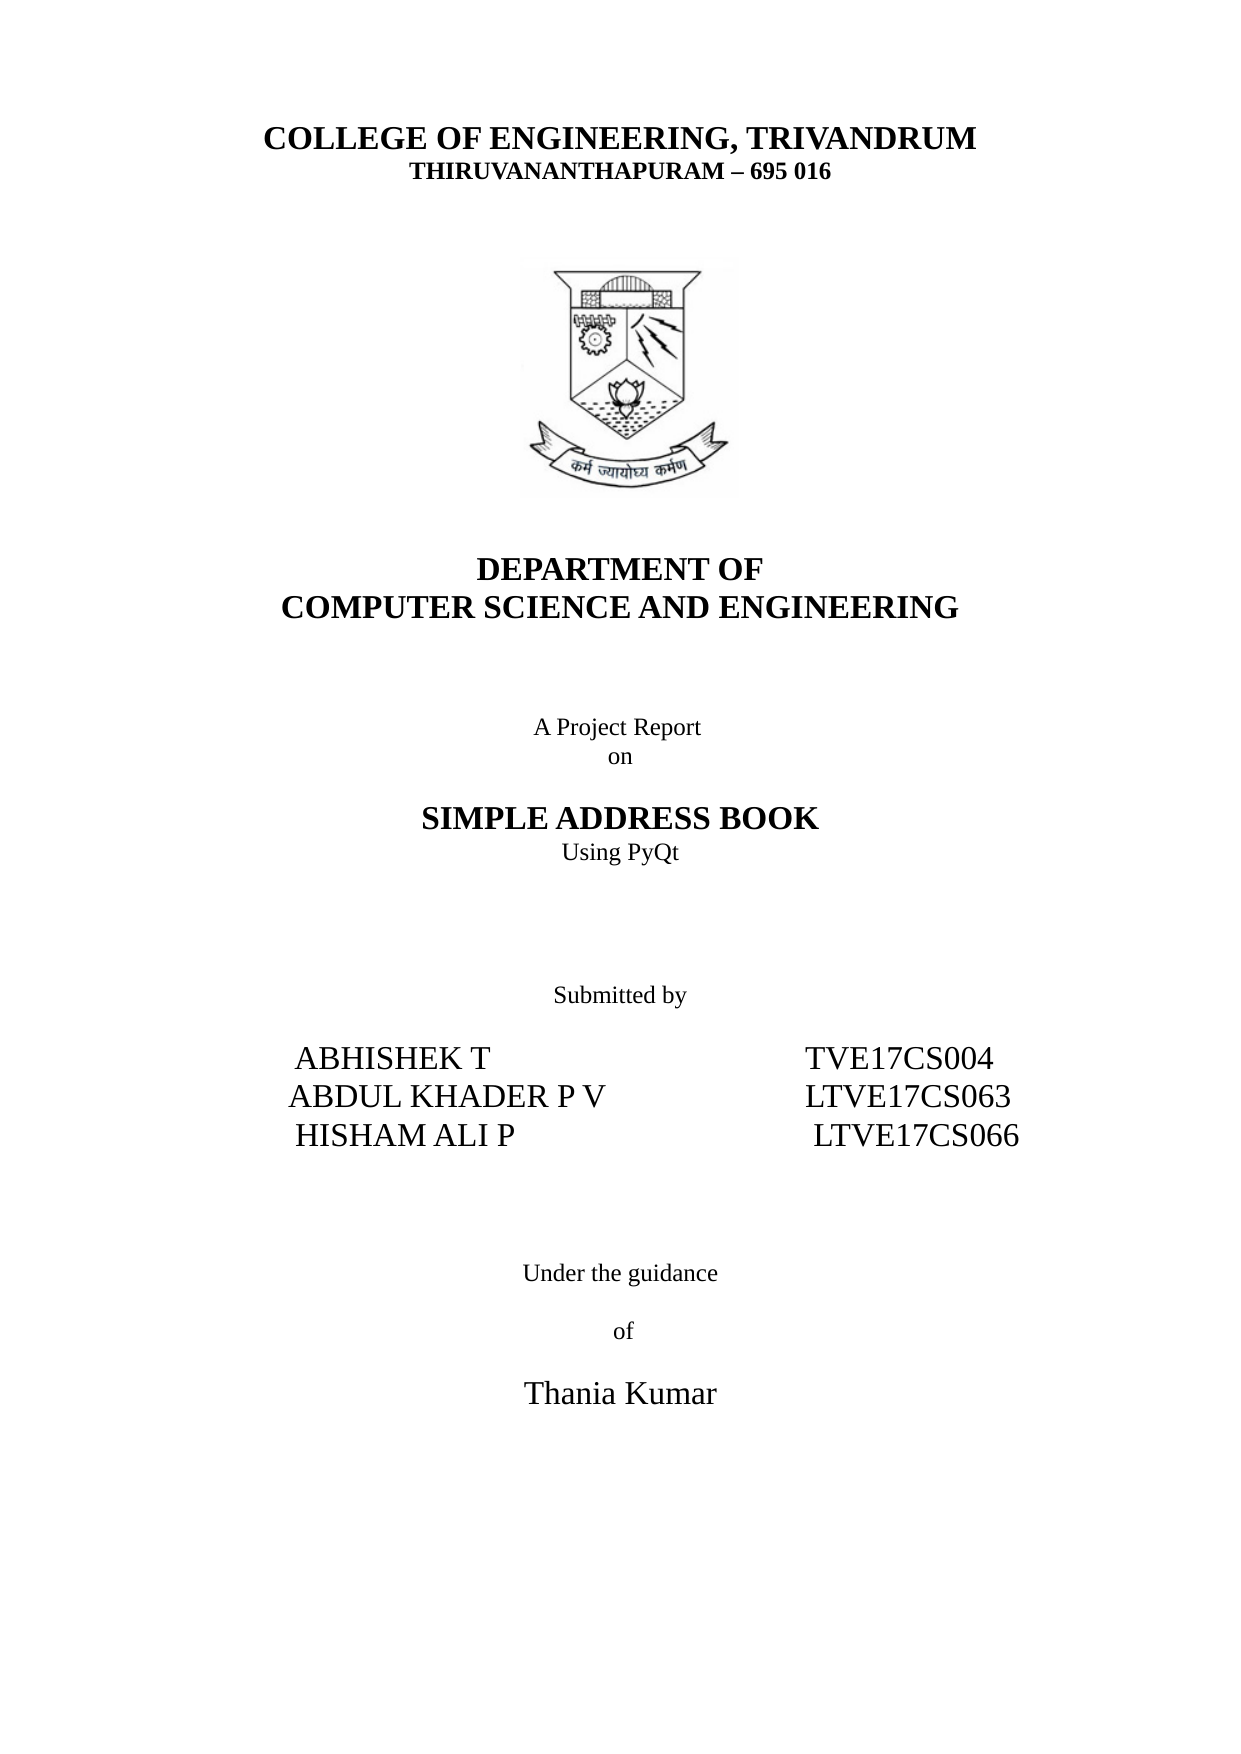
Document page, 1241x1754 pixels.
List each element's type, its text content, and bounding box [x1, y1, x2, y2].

text of [118, 1316, 1122, 1345]
text Submitted by [118, 981, 1122, 1009]
text HISHAM ALI P LTVE17CS066 [118, 1115, 1122, 1153]
text SIMPLE ADDRESS BOOK [118, 798, 1122, 837]
picture [520, 257, 740, 498]
text THIRUVANANTHAPURAM – 695 016 [118, 156, 1122, 185]
text Using PyQt [118, 837, 1122, 866]
text Under the guidance [118, 1258, 1122, 1287]
text COLLEGE OF ENGINEERING, TRIVANDRUM [118, 118, 1122, 156]
text on [118, 741, 1122, 770]
text ABHISHEK T TVE17CS004 [118, 1038, 1122, 1076]
text DEPARTMENT OF [118, 549, 1122, 588]
text A Project Report [118, 712, 1122, 741]
text COMPUTER SCIENCE AND ENGINEERING [118, 588, 1122, 626]
text ABDUL KHADER P V LTVE17CS063 [118, 1076, 1122, 1115]
text Thania Kumar [118, 1373, 1122, 1412]
